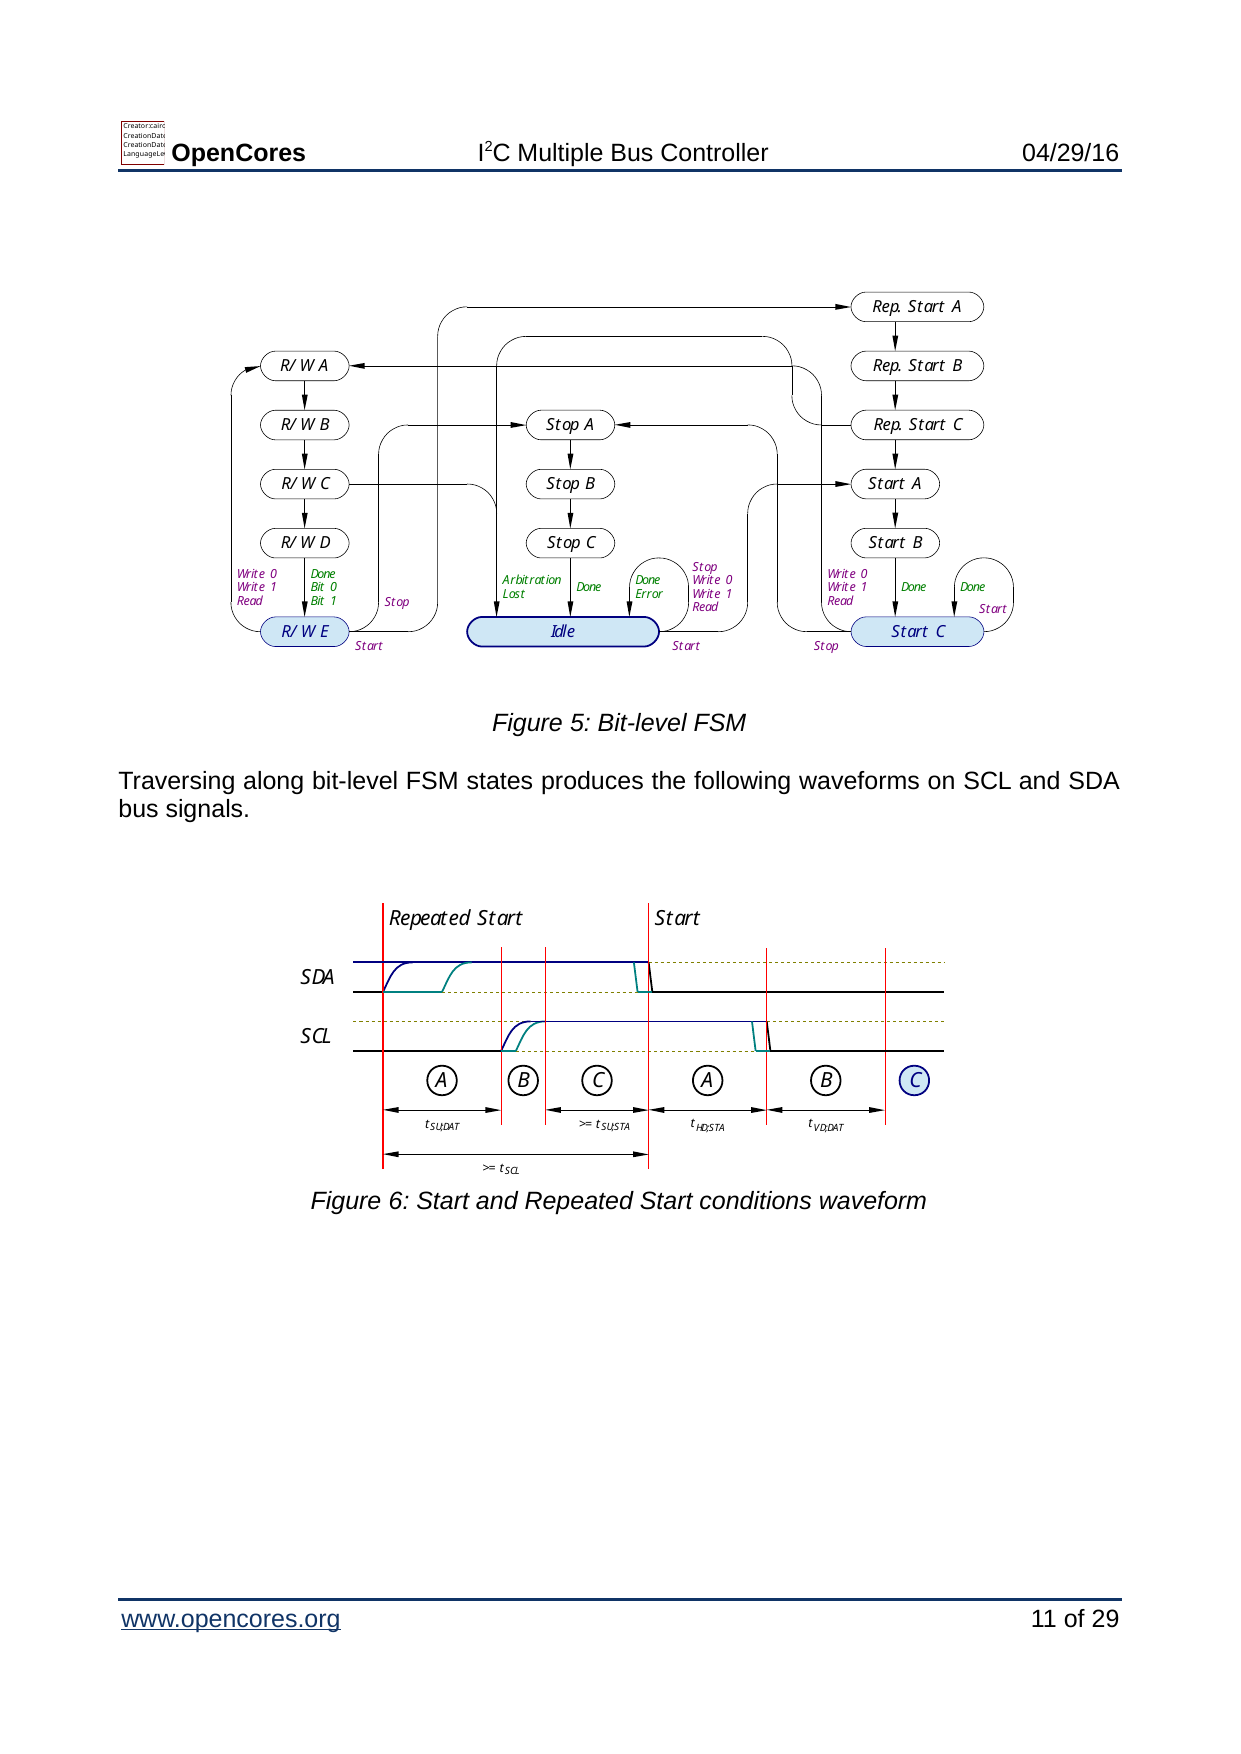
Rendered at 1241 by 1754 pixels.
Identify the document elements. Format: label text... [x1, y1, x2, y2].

text Figure 6: Start and Repeated Start conditions waveform [227, 882, 1014, 1215]
text Figure 5: Bit-level FSM [146, 262, 1094, 736]
text Traversing along bit-level FSM states produces the following waveforms on SCL and SDA bus signals. [118, 202, 1122, 823]
